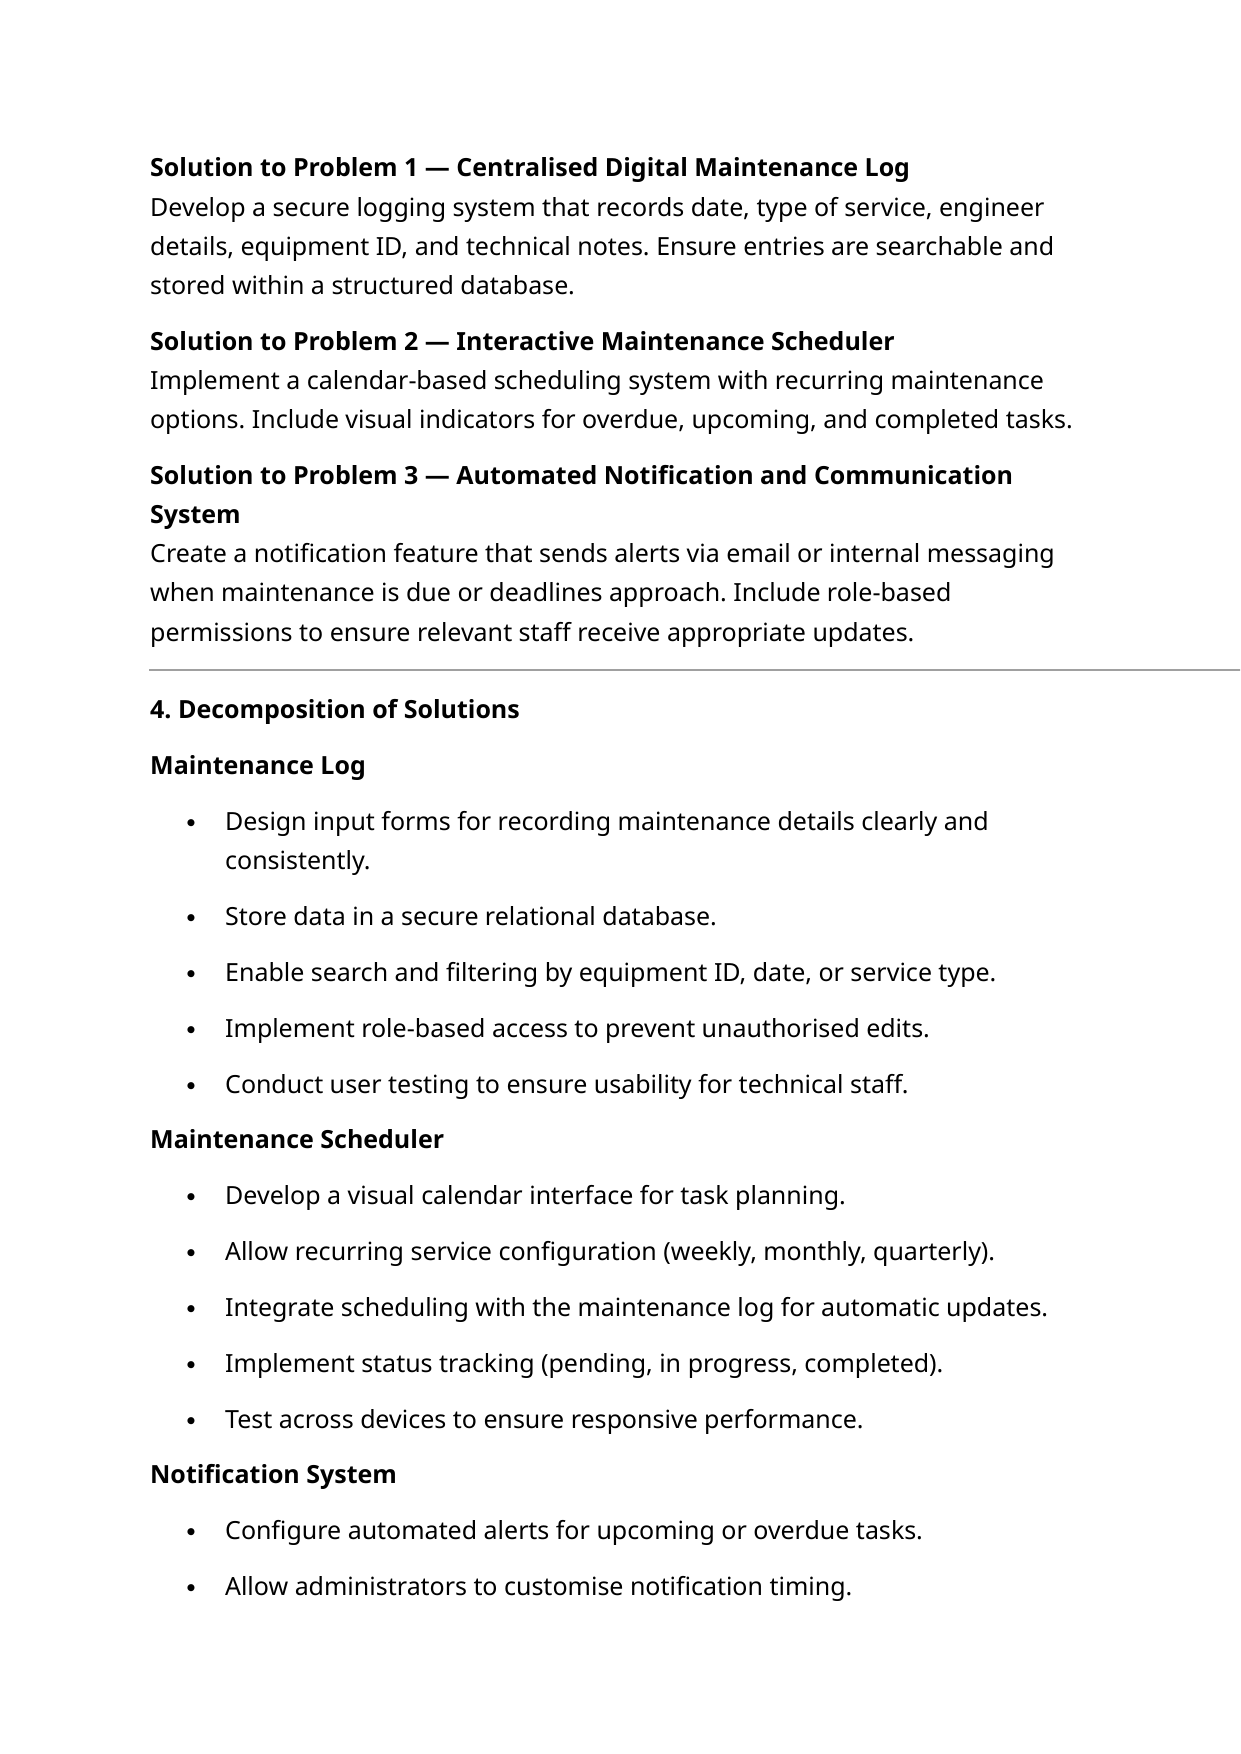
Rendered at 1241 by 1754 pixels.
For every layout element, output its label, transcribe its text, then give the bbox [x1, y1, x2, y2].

text Solution to Problem 2 — Interactive Maintenance Scheduler Implement a calendar-based scheduling system with recurring maintenance options. Include visual indicators for overdue, upcoming, and completed tasks. [150, 323, 1090, 436]
text Solution to Problem 1 — Centralised Digital Maintenance Log Develop a secure logging system that records date, type of service, engineer details, equipment ID, and technical notes. Ensure entries are searchable and stored within a structured database. [150, 150, 1090, 302]
list Conduct user testing to ensure usability for technical staff. [187, 1066, 1090, 1100]
list Allow administrators to customise notification timing. [187, 1569, 1090, 1603]
list Allow recurring service configuration (weekly, monthly, quarterly). [187, 1234, 1090, 1268]
list Develop a visual calendar interface for task planning. [187, 1178, 1090, 1212]
list Implement role-based access to prevent unauthorised edits. [187, 1010, 1090, 1044]
text Maintenance Scheduler [150, 1122, 1090, 1156]
list Implement status tracking (pending, in progress, completed). [187, 1345, 1090, 1379]
list Design input forms for recording maintenance details clearly and consistently. [187, 804, 1090, 877]
text Notification System [150, 1457, 1090, 1491]
list Enable search and filtering by equipment ID, date, or service type. [187, 954, 1090, 989]
text Maintenance Log [150, 748, 1090, 782]
list Test across devices to ensure responsive performance. [187, 1401, 1090, 1435]
list Configure automated alerts for upcoming or overdue tasks. [187, 1513, 1090, 1547]
text 4. Decomposition of Solutions [150, 692, 1090, 726]
list Integrate scheduling with the maintenance log for automatic updates. [187, 1289, 1090, 1324]
text Solution to Problem 3 — Automated Notification and Communication System Create a notification feature that sends alerts via email or internal messaging when maintenance is due or deadlines approach. Include role-based permissions to ensure relevant staff receive appropriate updates. [150, 457, 1090, 648]
list Store data in a secure relational database. [187, 899, 1090, 933]
